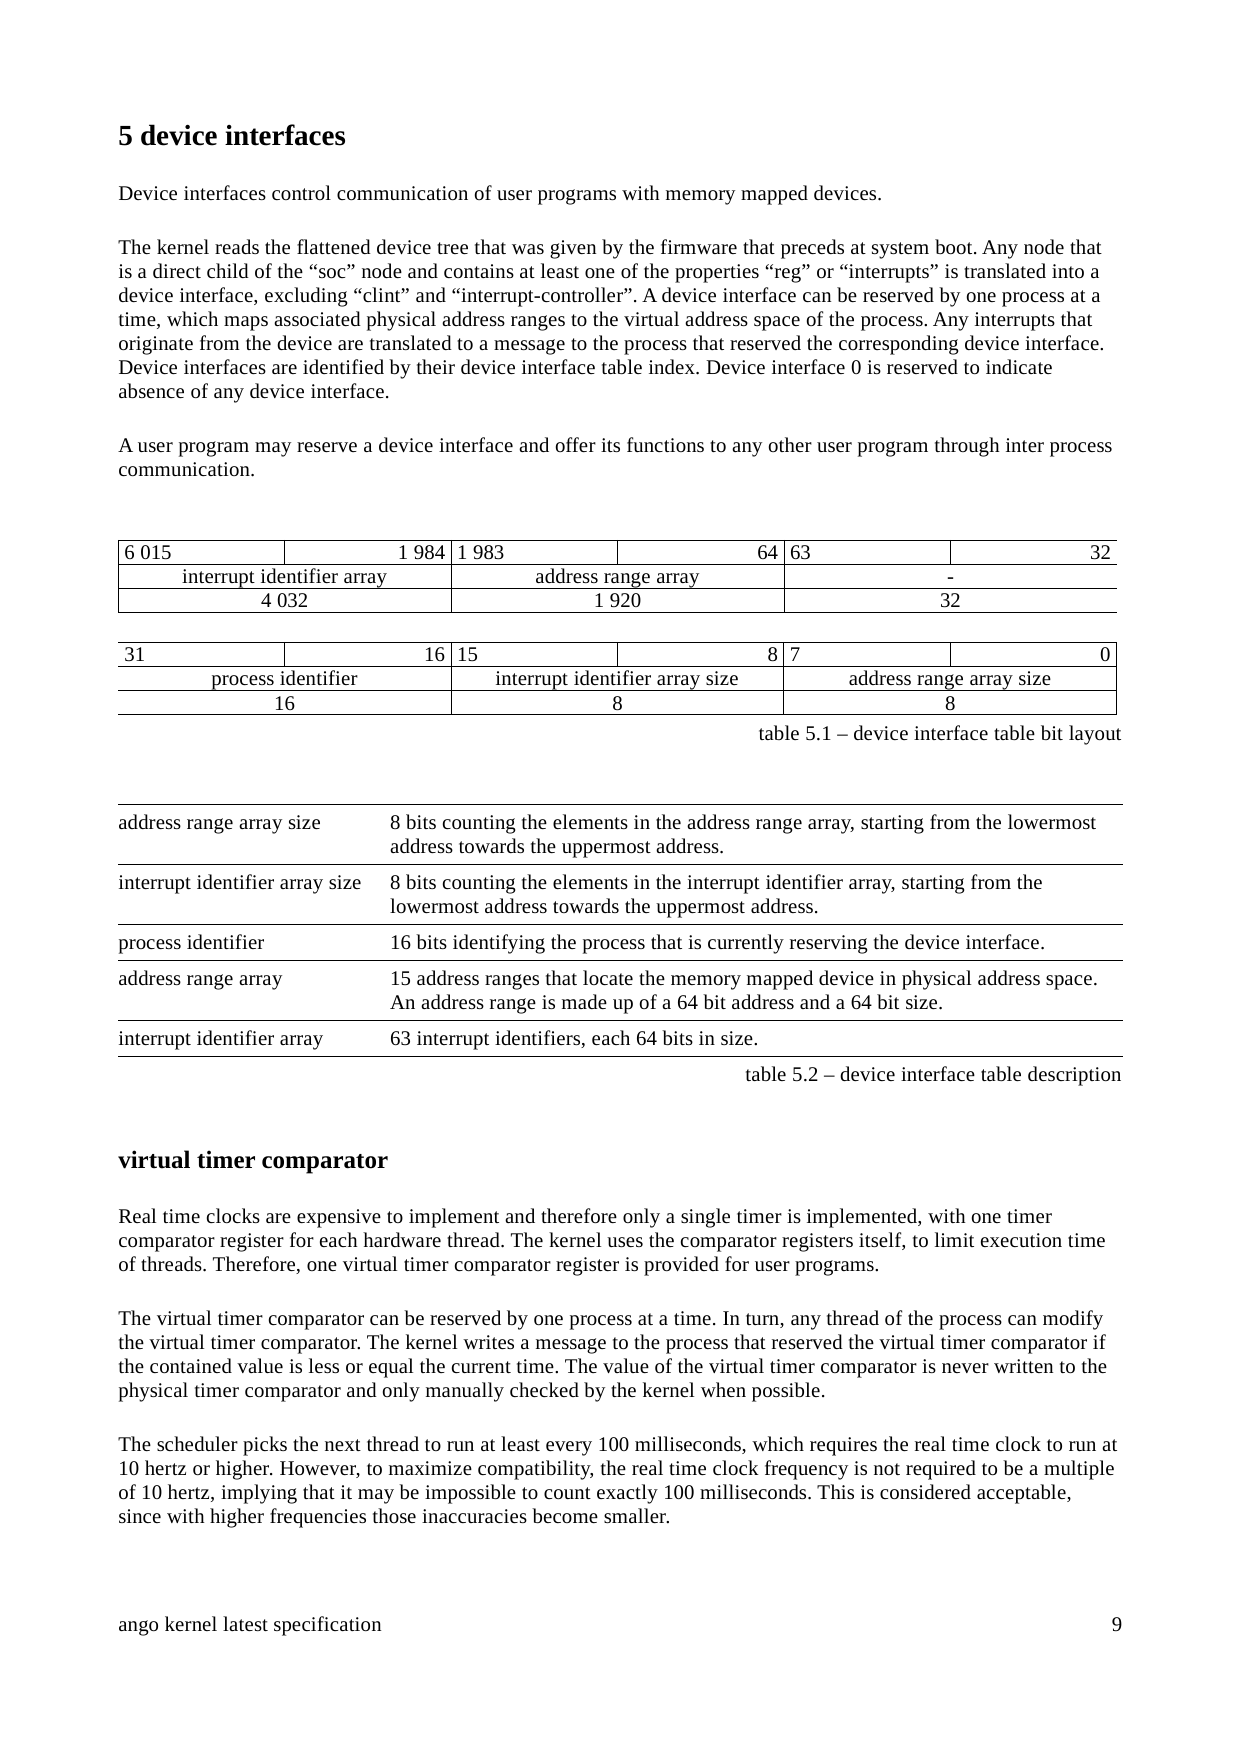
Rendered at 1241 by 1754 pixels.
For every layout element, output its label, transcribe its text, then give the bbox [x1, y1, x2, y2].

table_cell interrupt identifier array [119, 565, 451, 588]
table_header address range array size [118, 805, 390, 864]
table_header 63 [785, 541, 950, 564]
table_header 8 bits counting the elements in the address range array, starting from the lowermost address towards the uppermost address. [390, 805, 1123, 864]
table_header 1 983 [452, 541, 617, 564]
text The virtual timer comparator can be reserved by one process at a time. In turn, any thread of the process can modify the virtual timer comparator. The kernel writes a message to the process that reserved the virtual timer comparator if the contained value is less or equal the current time. The value of the virtual timer comparator is never written to the physical timer comparator and only manually checked by the kernel when possible. [118, 1306, 1122, 1402]
table_cell address range array [118, 961, 390, 1020]
table_cell address range array size [784, 667, 1116, 690]
text 5 device interfaces [118, 118, 1122, 152]
table_cell 8 bits counting the elements in the interrupt identifier array, starting from the lowermost address towards the uppermost address. [390, 865, 1123, 924]
table_cell 32 [785, 589, 1117, 612]
table_header 0 [951, 643, 1116, 666]
table_cell 16 bits identifying the process that is currently reserving the device interface. [390, 925, 1123, 960]
table_cell interrupt identifier array [118, 1021, 390, 1056]
table_cell 15 address ranges that locate the memory mapped device in physical address space. An address range is made up of a 64 bit address and a 64 bit size. [390, 961, 1123, 1020]
text The kernel reads the flattened device tree that was given by the firmware that preceds at system boot. Any node that is a direct child of the “soc” node and contains at least one of the properties “reg” or “interrupts” is translated into a device interface, excluding “clint” and “interrupt-controller”. A device interface can be reserved by one process at a time, which maps associated physical address ranges to the virtual address space of the process. Any interrupts that originate from the device are translated to a message to the process that reserved the corresponding device interface. Device interfaces are identified by their device interface table index. Device interface 0 is reserved to indicate absence of any device interface. [118, 235, 1122, 403]
table_header 15 [452, 643, 617, 666]
table_cell 63 interrupt identifiers, each 64 bits in size. [390, 1021, 1123, 1056]
text A user program may reserve a device interface and offer its functions to any other user program through inter process communication. [118, 433, 1122, 481]
table_cell interrupt identifier array size [118, 865, 390, 924]
table_header 64 [618, 541, 784, 564]
table_cell 8 [452, 691, 783, 714]
text table 5.2 – device interface table description [118, 1062, 1122, 1086]
table_header 32 [951, 541, 1117, 564]
table_cell interrupt identifier array size [452, 667, 783, 690]
table_cell process identifier [118, 667, 451, 690]
table_cell 8 [784, 691, 1116, 714]
table_cell 4 032 [119, 589, 451, 612]
table_header 6 015 [119, 541, 284, 564]
text Device interfaces control communication of user programs with memory mapped devices. [118, 181, 1122, 205]
table_cell address range array [452, 565, 784, 588]
table_cell - [785, 565, 1117, 588]
text virtual timer comparator [118, 1145, 1122, 1174]
table_header 31 [118, 643, 284, 666]
table_header 16 [285, 643, 451, 666]
table_cell 1 920 [452, 589, 784, 612]
table_header 8 [618, 643, 783, 666]
table_header 1 984 [285, 541, 451, 564]
table_cell 16 [118, 691, 451, 714]
table_header 7 [784, 643, 950, 666]
table_cell process identifier [118, 925, 390, 960]
text The scheduler picks the next thread to run at least every 100 milliseconds, which requires the real time clock to run at 10 hertz or higher. However, to maximize compatibility, the real time clock frequency is not required to be a multiple of 10 hertz, implying that it may be impossible to count exactly 100 milliseconds. This is considered acceptable, since with higher frequencies those inaccuracies become smaller. [118, 1431, 1122, 1528]
text table 5.1 – device interface table bit layout [118, 720, 1122, 744]
text Real time clocks are expensive to implement and therefore only a single timer is implemented, with one timer comparator register for each hardware thread. The kernel uses the comparator registers itself, to limit execution time of threads. Therefore, one virtual timer comparator register is provided for user programs. [118, 1204, 1122, 1276]
